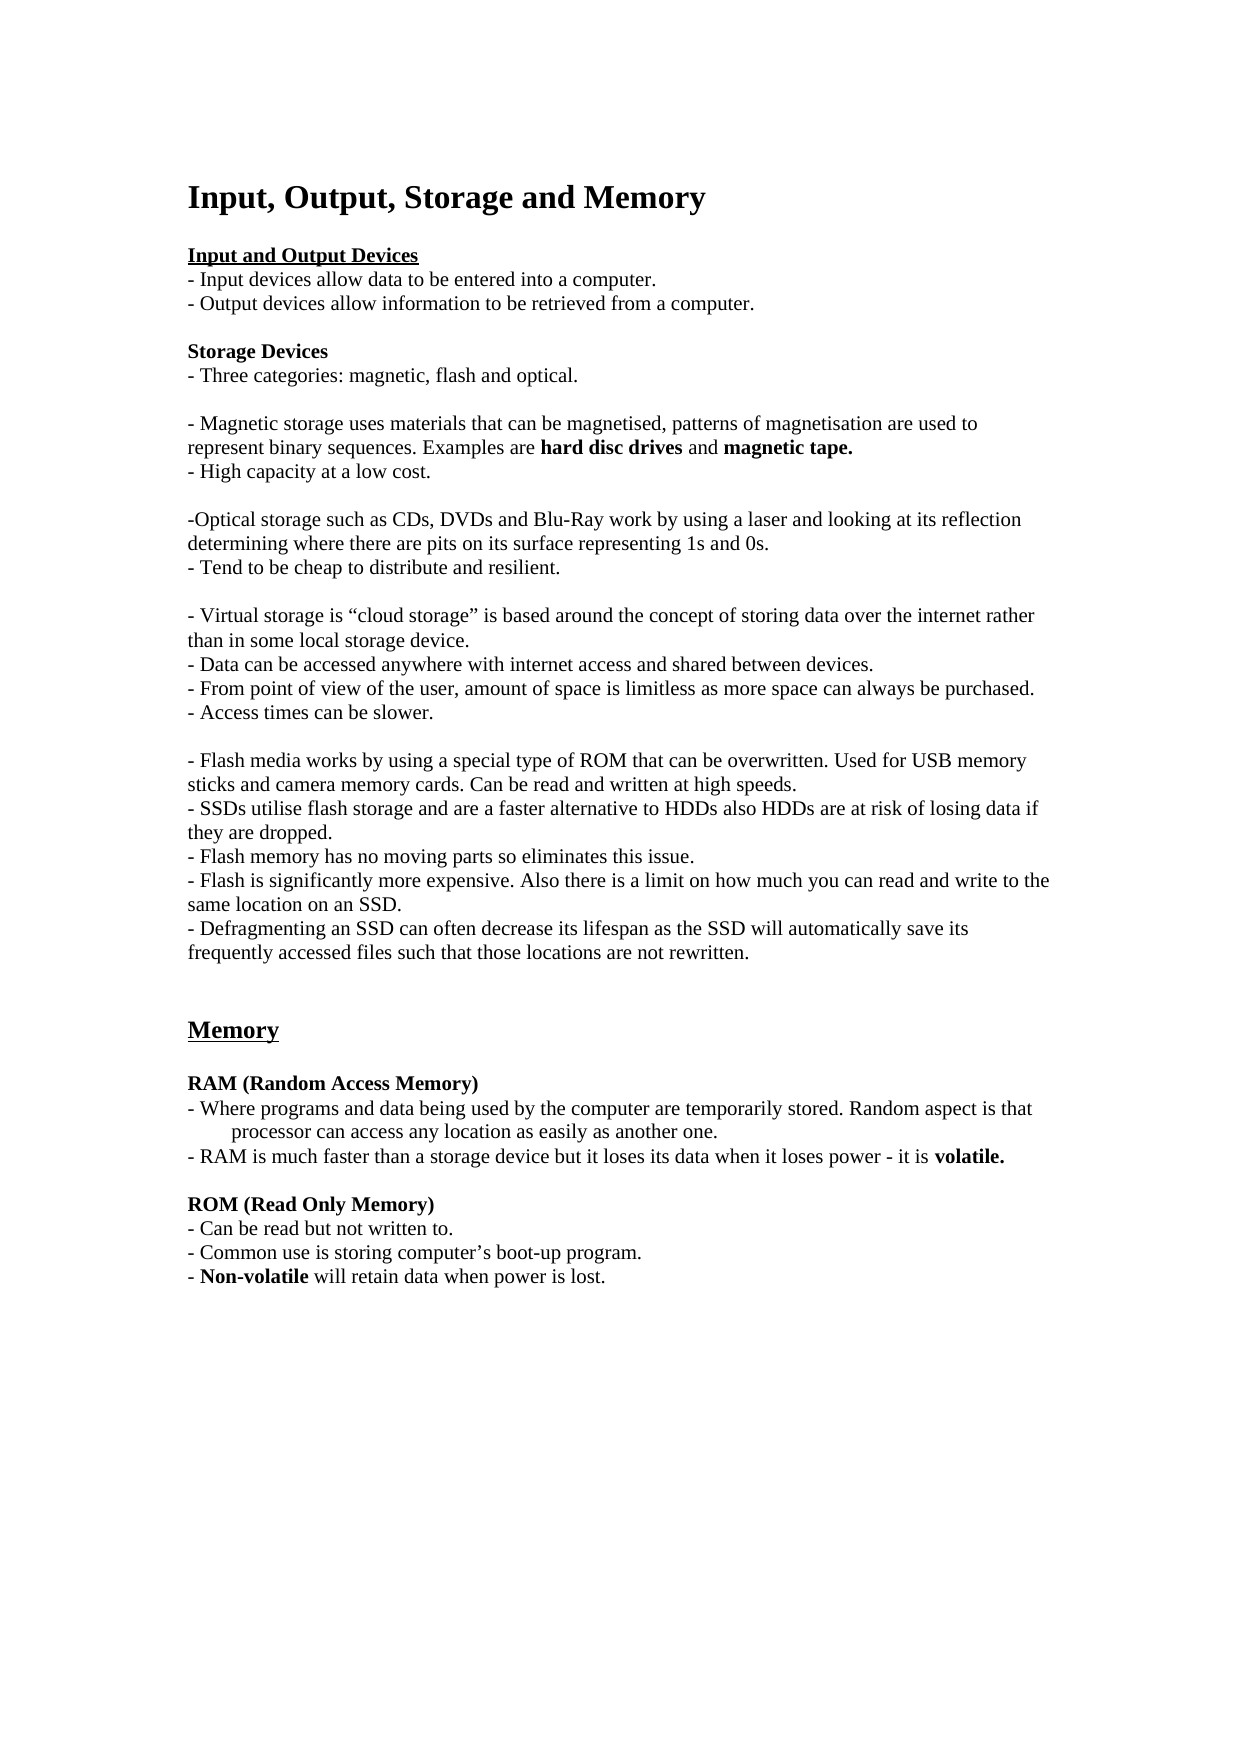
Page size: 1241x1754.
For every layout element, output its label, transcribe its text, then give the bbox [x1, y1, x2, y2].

text - From point of view of the user, amount of space is limitless as more space can always be purchased. [187, 676, 1053, 700]
text - Magnetic storage uses materials that can be magnetised, patterns of magnetisation are used to represent binary sequences. Examples are hard disc drives and magnetic tape. [187, 411, 1053, 459]
text - Flash is significantly more expensive. Also there is a limit on how much you can read and write to the same location on an SSD. [187, 868, 1053, 916]
text - Flash memory has no moving parts so eliminates this issue. [187, 844, 1053, 868]
text - Output devices allow information to be retrieved from a computer. [187, 291, 1053, 315]
text - Three categories: magnetic, flash and optical. [187, 363, 1053, 387]
text Input and Output Devices [187, 242, 1053, 267]
subtitle Input, Output, Storage and Memory [187, 177, 1053, 215]
text - Flash media works by using a special type of ROM that can be overwritten. Used for USB memory sticks and camera memory cards. Can be read and written at high speeds. [187, 748, 1053, 796]
text ROM (Read Only Memory) [187, 1192, 1053, 1216]
text - Common use is storing computer’s boot-up program. [187, 1240, 1053, 1264]
text Storage Devices [187, 339, 1053, 363]
text -Optical storage such as CDs, DVDs and Blu-Ray work by using a laser and looking at its reflection determining where there are pits on its surface representing 1s and 0s. [187, 507, 1053, 555]
text - RAM is much faster than a storage device but it loses its data when it loses power - it is volatile. [187, 1143, 1053, 1168]
text - Can be read but not written to. [187, 1216, 1053, 1240]
text - Input devices allow data to be entered into a computer. [187, 267, 1053, 291]
text - Data can be accessed anywhere with internet access and shared between devices. [187, 652, 1053, 676]
text - Where programs and data being used by the computer are temporarily stored. Random aspect is that processor can access any location as easily as another one. [187, 1095, 1053, 1143]
text - Access times can be slower. [187, 700, 1053, 724]
text - Virtual storage is “cloud storage” is based around the concept of storing data over the internet rather than in some local storage device. [187, 603, 1053, 652]
text RAM (Random Access Memory) [187, 1071, 1053, 1095]
text - Defragmenting an SSD can often decrease its lifespan as the SSD will automatically save its frequently accessed files such that those locations are not rewritten. [187, 916, 1053, 964]
text - High capacity at a low cost. [187, 459, 1053, 483]
text - Tend to be cheap to distribute and resilient. [187, 555, 1053, 579]
text - SSDs utilise flash storage and are a faster alternative to HDDs also HDDs are at risk of losing data if they are dropped. [187, 796, 1053, 844]
text - Non-volatile will retain data when power is lost. [187, 1264, 1053, 1288]
subtitle Memory [187, 1016, 1053, 1044]
